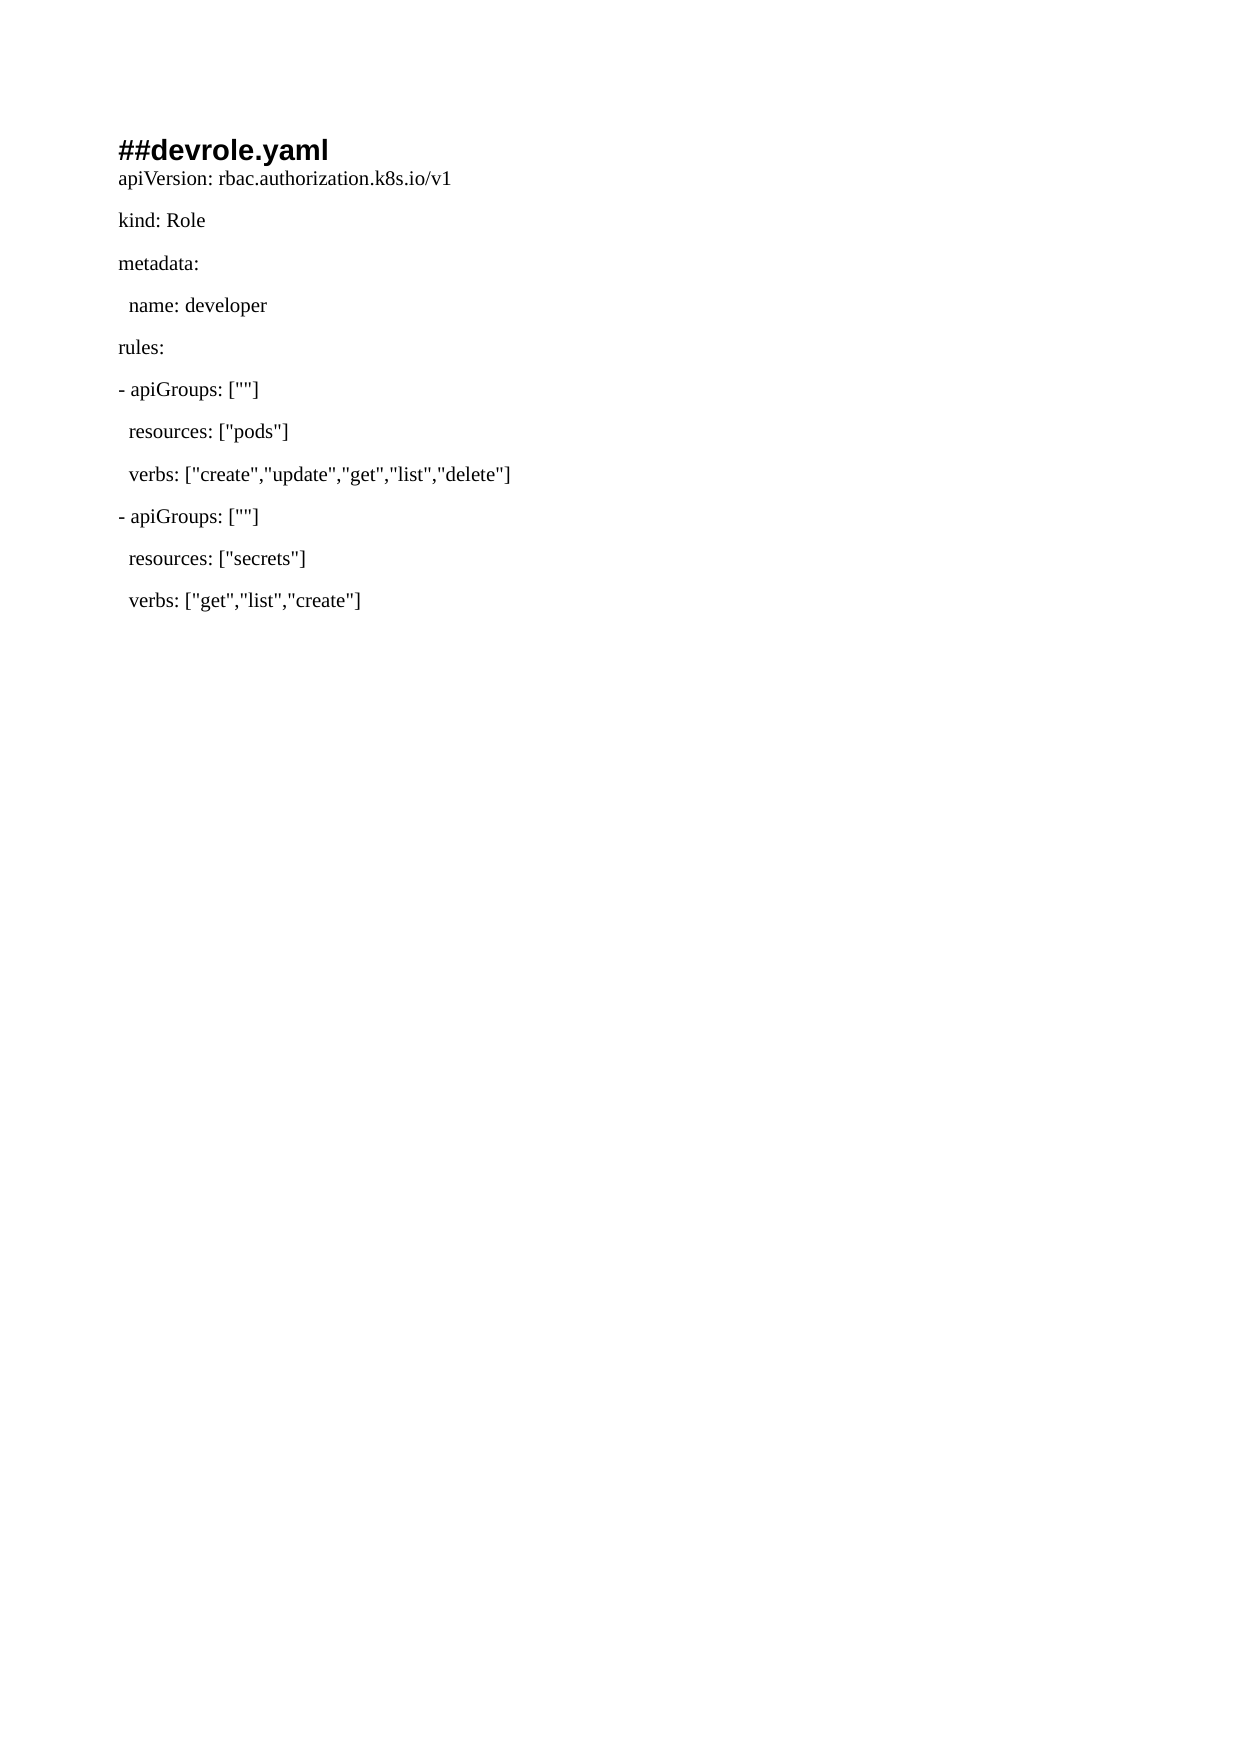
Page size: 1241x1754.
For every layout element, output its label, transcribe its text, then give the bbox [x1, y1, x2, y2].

text - apiGroups: [""] [118, 377, 1122, 401]
text name: developer [118, 293, 1122, 317]
text resources: ["secrets"] [118, 546, 1122, 570]
text resources: ["pods"] [118, 419, 1122, 443]
text kind: Role [118, 208, 1122, 232]
text verbs: ["get","list","create"] [118, 588, 1122, 612]
text rules: [118, 335, 1122, 359]
text metadata: [118, 251, 1122, 275]
subtitle ##devrole.yaml [118, 133, 1122, 166]
text verbs: ["create","update","get","list","delete"] [118, 462, 1122, 486]
text apiVersion: rbac.authorization.k8s.io/v1 [118, 166, 1122, 190]
text - apiGroups: [""] [118, 504, 1122, 528]
